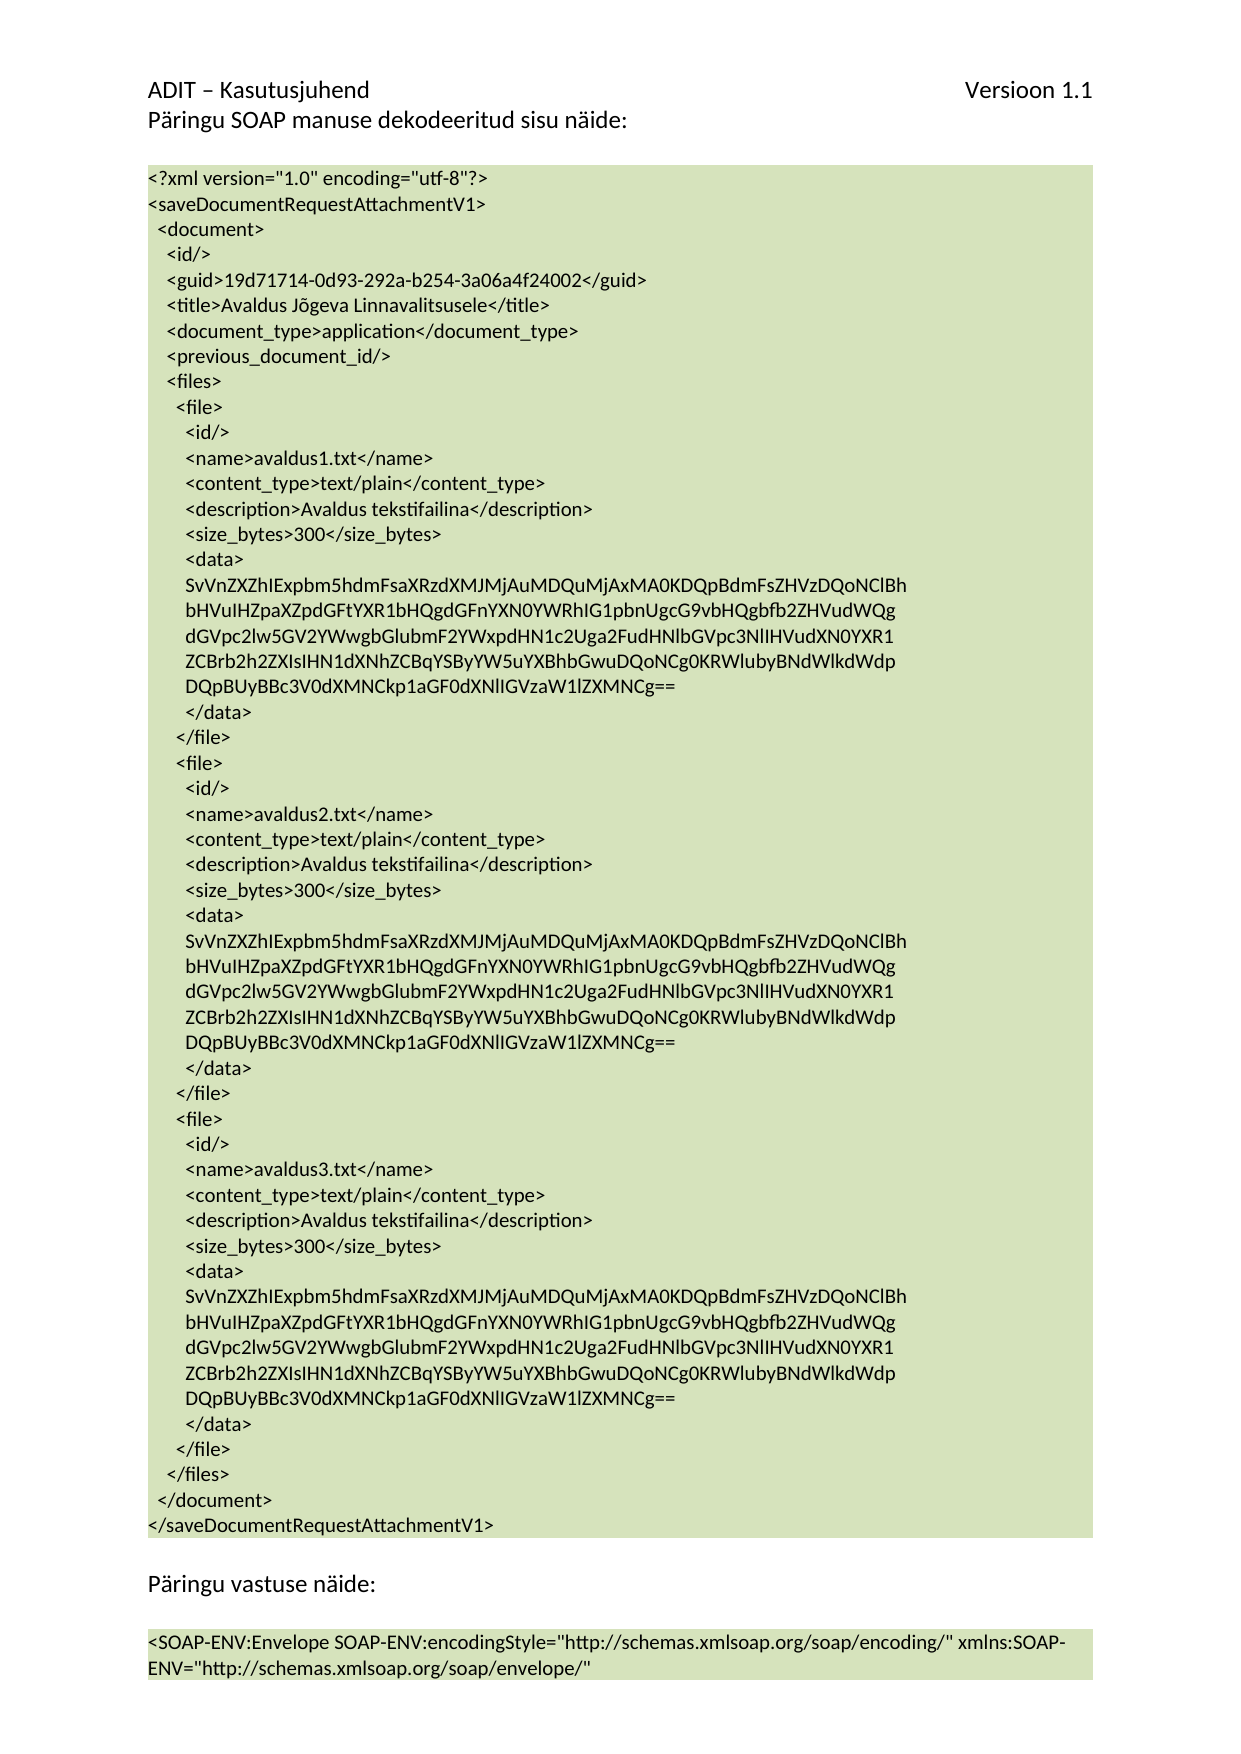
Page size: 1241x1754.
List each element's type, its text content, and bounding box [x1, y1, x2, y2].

text <SOAP-ENV:Envelope SOAP-ENV:encodingStyle="http://schemas.xmlsoap.org/soap/encoding/" xmlns:SOAP-ENV="http://schemas.xmlsoap.org/soap/envelope/" [148, 1629, 1093, 1680]
text DQpBUyBBc3V0dXMNCkp1aGF0dXNlIGVzaW1lZXMNCg== [148, 1385, 1093, 1411]
text SvVnZXZhIExpbm5hdmFsaXRzdXMJMjAuMDQuMjAxMA0KDQpBdmFsZHVzDQoNClBh [148, 572, 1093, 597]
text dGVpc2lw5GV2YWwgbGlubmF2YWxpdHN1c2Uga2FudHNlbGVpc3NlIHVudXN0YXR1 [148, 979, 1093, 1004]
text <file> [148, 1106, 1093, 1131]
text Päringu SOAP manuse dekodeeritud sisu näide: [148, 104, 1093, 135]
text </file> [148, 724, 1093, 750]
text ZCBrb2h2ZXIsIHN1dXNhZCBqYSByYW5uYXBhbGwuDQoNCg0KRWlubyBNdWlkdWdp [148, 648, 1093, 674]
text <title>Avaldus Jõgeva Linnavalitsusele</title> [148, 292, 1093, 318]
text </saveDocumentRequestAttachmentV1> [148, 1512, 1093, 1538]
text </document> [148, 1487, 1093, 1512]
text <file> [148, 750, 1093, 775]
text </data> [148, 1055, 1093, 1080]
text </data> [148, 1411, 1093, 1436]
text <data> [148, 1258, 1093, 1284]
text <data> [148, 902, 1093, 928]
text <size_bytes>300</size_bytes> [148, 521, 1093, 547]
text </files> [148, 1462, 1093, 1487]
text <id/> [148, 419, 1093, 445]
text <description>Avaldus tekstifailina</description> [148, 496, 1093, 521]
text ZCBrb2h2ZXIsIHN1dXNhZCBqYSByYW5uYXBhbGwuDQoNCg0KRWlubyBNdWlkdWdp [148, 1004, 1093, 1029]
text <previous_document_id/> [148, 343, 1093, 369]
text ZCBrb2h2ZXIsIHN1dXNhZCBqYSByYW5uYXBhbGwuDQoNCg0KRWlubyBNdWlkdWdp [148, 1360, 1093, 1385]
text <name>avaldus1.txt</name> [148, 445, 1093, 470]
text <description>Avaldus tekstifailina</description> [148, 1207, 1093, 1233]
text DQpBUyBBc3V0dXMNCkp1aGF0dXNlIGVzaW1lZXMNCg== [148, 1029, 1093, 1055]
text bHVuIHZpaXZpdGFtYXR1bHQgdGFnYXN0YWRhIG1pbnUgcG9vbHQgbfb2ZHVudWQg [148, 1309, 1093, 1334]
text <id/> [148, 775, 1093, 801]
text <document> [148, 216, 1093, 242]
text <size_bytes>300</size_bytes> [148, 1233, 1093, 1258]
text <name>avaldus3.txt</name> [148, 1157, 1093, 1182]
text <files> [148, 369, 1093, 394]
text <file> [148, 394, 1093, 419]
text dGVpc2lw5GV2YWwgbGlubmF2YWxpdHN1c2Uga2FudHNlbGVpc3NlIHVudXN0YXR1 [148, 623, 1093, 648]
text <id/> [148, 242, 1093, 267]
text <id/> [148, 1131, 1093, 1157]
text <content_type>text/plain</content_type> [148, 470, 1093, 496]
text <content_type>text/plain</content_type> [148, 1182, 1093, 1207]
text <saveDocumentRequestAttachmentV1> [148, 191, 1093, 216]
text <?xml version="1.0" encoding="utf-8"?> [148, 165, 1093, 191]
text DQpBUyBBc3V0dXMNCkp1aGF0dXNlIGVzaW1lZXMNCg== [148, 674, 1093, 699]
text bHVuIHZpaXZpdGFtYXR1bHQgdGFnYXN0YWRhIG1pbnUgcG9vbHQgbfb2ZHVudWQg [148, 597, 1093, 623]
text </data> [148, 699, 1093, 724]
text <data> [148, 547, 1093, 572]
text dGVpc2lw5GV2YWwgbGlubmF2YWxpdHN1c2Uga2FudHNlbGVpc3NlIHVudXN0YXR1 [148, 1334, 1093, 1360]
text <content_type>text/plain</content_type> [148, 826, 1093, 852]
text </file> [148, 1436, 1093, 1462]
text SvVnZXZhIExpbm5hdmFsaXRzdXMJMjAuMDQuMjAxMA0KDQpBdmFsZHVzDQoNClBh [148, 928, 1093, 953]
text <size_bytes>300</size_bytes> [148, 877, 1093, 902]
text Päringu vastuse näide: [148, 1568, 1093, 1599]
text <description>Avaldus tekstifailina</description> [148, 852, 1093, 877]
text <name>avaldus2.txt</name> [148, 801, 1093, 826]
text <guid>19d71714-0d93-292a-b254-3a06a4f24002</guid> [148, 267, 1093, 292]
text <document_type>application</document_type> [148, 318, 1093, 343]
text bHVuIHZpaXZpdGFtYXR1bHQgdGFnYXN0YWRhIG1pbnUgcG9vbHQgbfb2ZHVudWQg [148, 953, 1093, 979]
text </file> [148, 1080, 1093, 1106]
text SvVnZXZhIExpbm5hdmFsaXRzdXMJMjAuMDQuMjAxMA0KDQpBdmFsZHVzDQoNClBh [148, 1284, 1093, 1309]
